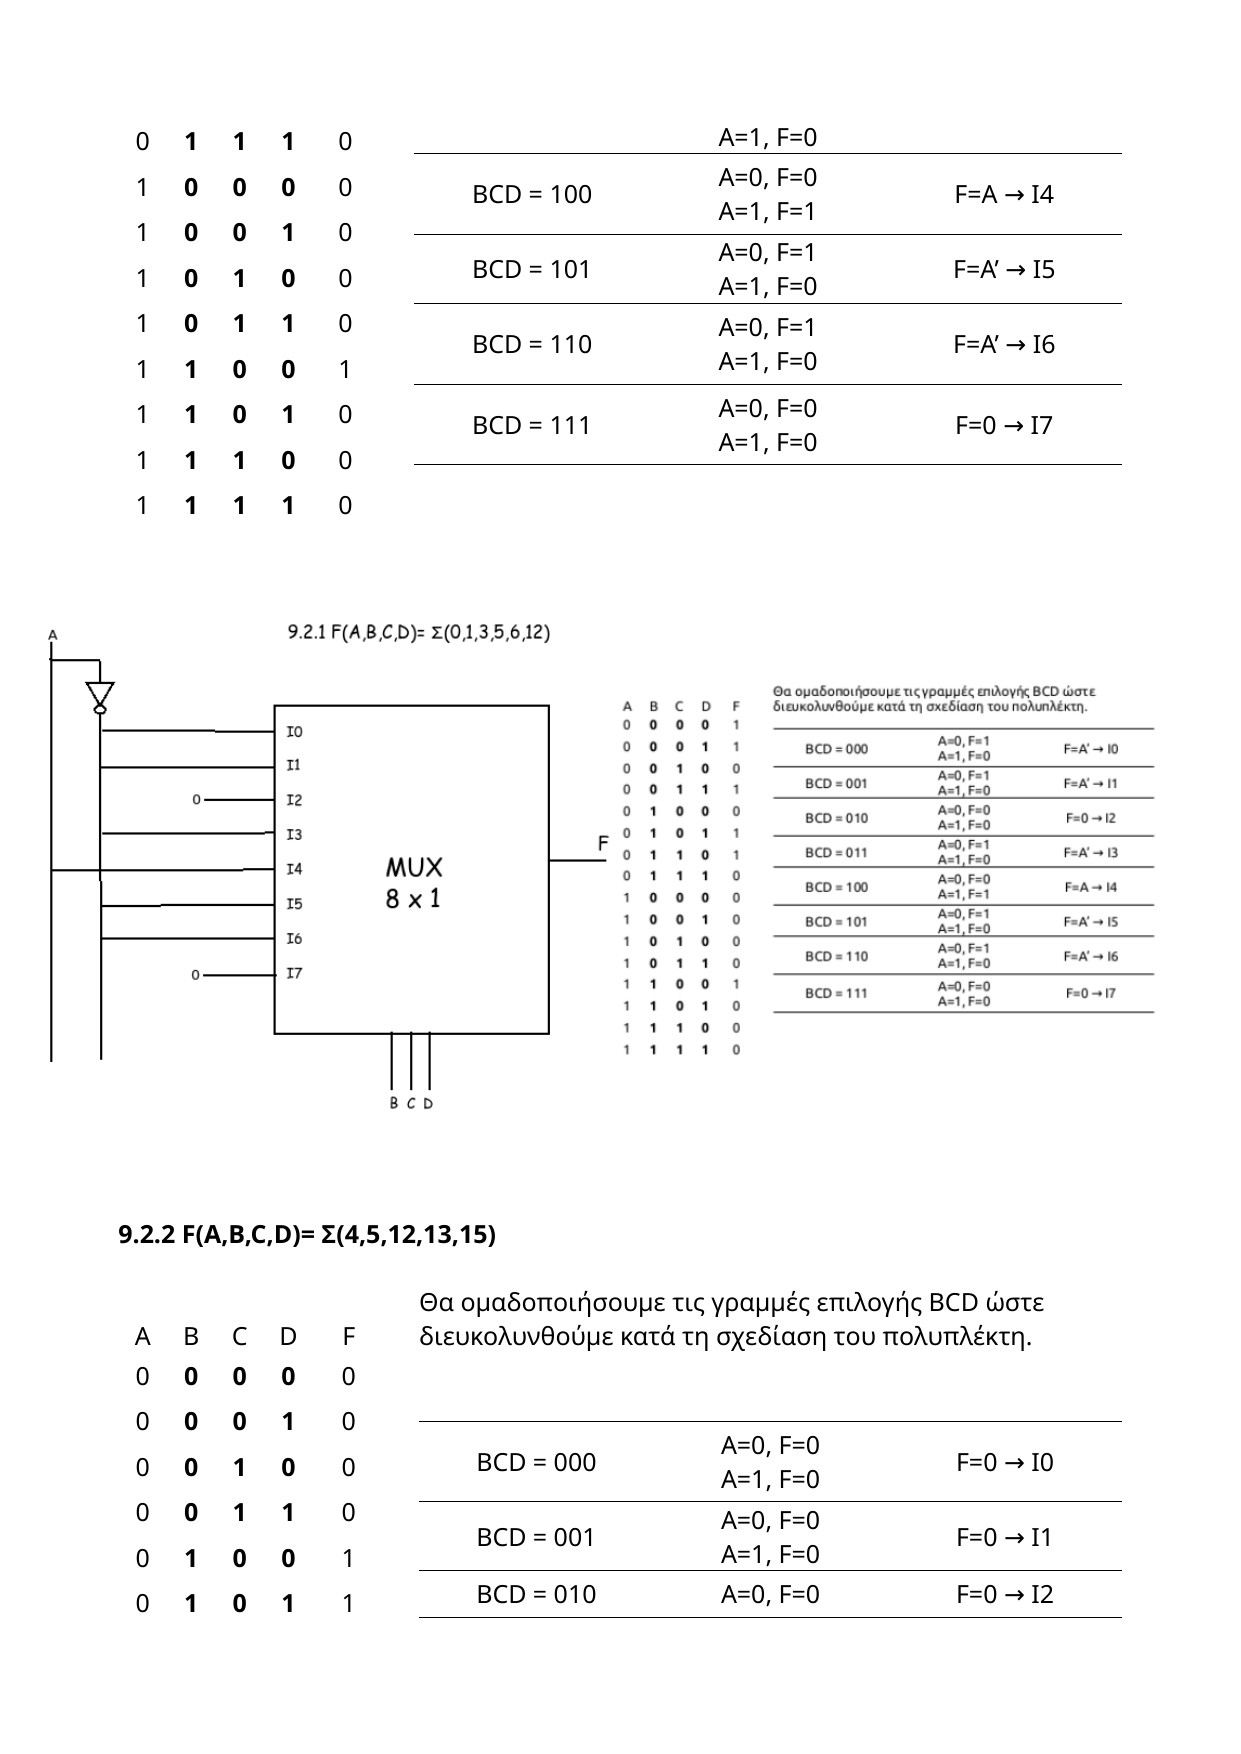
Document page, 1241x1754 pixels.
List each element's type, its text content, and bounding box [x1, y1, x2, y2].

table_cell 0 [118, 1398, 167, 1443]
table_cell 0 [264, 164, 312, 209]
table_header F [313, 1319, 384, 1352]
table_cell A=0, F=1 A=1, F=0 [650, 304, 886, 384]
table_cell 1 [118, 482, 167, 528]
table_header Θα ομαδοποιήσουμε τις γραμμές επιλογής BCD ώστε διευκολυνθούμε κατά τη σχεδίαση του πολυπλέκτη. [419, 1284, 1122, 1421]
table_cell 0 [215, 391, 264, 437]
table_cell 0 [313, 1444, 384, 1489]
table_cell 0 [167, 1398, 215, 1443]
table_header [414, 465, 1122, 528]
table_cell A=0, F=0 A=1, F=0 [650, 385, 886, 464]
table_cell 1 [118, 164, 167, 209]
table_cell 1 [167, 346, 215, 391]
table_cell 0 [313, 300, 378, 346]
table_cell 0 [167, 1353, 215, 1398]
table_cell BCD = 001 [419, 1502, 653, 1570]
table_cell 0 [118, 1489, 167, 1534]
table_cell 1 [215, 300, 264, 346]
table_header [378, 118, 414, 528]
table_cell 1 [167, 482, 215, 528]
table_cell 0 [118, 1444, 167, 1489]
table_cell 0 [118, 118, 167, 164]
table_header F=0 → I0 [888, 1422, 1122, 1501]
table_cell 1 [264, 482, 312, 528]
table_cell 0 [215, 1398, 264, 1443]
table_cell [886, 118, 1122, 153]
table_header A=0, F=0 A=1, F=0 [653, 1422, 888, 1501]
table_cell 0 [313, 482, 378, 528]
table_cell F=0 → I7 [886, 385, 1122, 464]
table_cell 1 [167, 118, 215, 164]
table_cell 0 [167, 1489, 215, 1534]
table_cell 1 [215, 482, 264, 528]
table_header [419, 1618, 1122, 1626]
table_cell 0 [264, 437, 312, 482]
text 9.2.2 F(A,B,C,D)= Σ(4,5,12,13,15) [118, 1216, 1122, 1250]
table_cell 0 [215, 1580, 264, 1626]
table_cell 0 [313, 1489, 384, 1534]
table_cell BCD = 101 [414, 235, 650, 303]
table_cell 1 [215, 118, 264, 164]
table_header B [167, 1319, 215, 1352]
table_cell F=0 → I2 [888, 1571, 1122, 1617]
table_cell 1 [167, 1535, 215, 1580]
table_cell 0 [215, 164, 264, 209]
table_cell 1 [313, 346, 378, 391]
table_cell 0 [313, 1398, 384, 1443]
table_cell 0 [215, 1535, 264, 1580]
table_cell 0 [313, 118, 378, 164]
table_cell 1 [264, 1489, 312, 1534]
table_cell 0 [313, 437, 378, 482]
table_cell 0 [264, 255, 312, 300]
table_cell 0 [313, 255, 378, 300]
table_header [118, 1284, 419, 1626]
table_cell BCD = 111 [414, 385, 650, 464]
table_cell 0 [264, 1353, 312, 1398]
table_cell 1 [264, 118, 312, 164]
picture [47, 618, 1169, 1114]
table_cell 0 [215, 209, 264, 255]
table_cell 1 [118, 346, 167, 391]
table_cell 1 [264, 391, 312, 437]
table_cell A=0, F=0 [653, 1571, 888, 1617]
table_cell 0 [215, 346, 264, 391]
table_header A [118, 1319, 167, 1352]
table_cell [414, 118, 650, 153]
table_cell 0 [313, 1353, 384, 1398]
table_cell F=A → I4 [886, 154, 1122, 234]
table_cell 0 [264, 1535, 312, 1580]
table_cell A=1, F=0 [650, 118, 886, 153]
table_header C [215, 1319, 264, 1352]
table_cell 1 [167, 1580, 215, 1626]
table_header BCD = 000 [419, 1422, 653, 1501]
table_cell 1 [215, 1444, 264, 1489]
table_cell 0 [118, 1353, 167, 1398]
table_cell F=A’ → I5 [886, 235, 1122, 303]
table_cell 1 [215, 1489, 264, 1534]
table_cell A=0, F=0 A=1, F=0 [653, 1502, 888, 1570]
table_cell F=A’ → I6 [886, 304, 1122, 384]
table_cell 0 [313, 209, 378, 255]
table_cell 1 [118, 300, 167, 346]
table_cell 1 [215, 255, 264, 300]
table_cell 0 [167, 209, 215, 255]
table_cell 1 [264, 300, 312, 346]
table_cell 1 [167, 437, 215, 482]
table_cell F=0 → I1 [888, 1502, 1122, 1570]
table_header D [264, 1319, 312, 1352]
table_cell BCD = 110 [414, 304, 650, 384]
table_cell 0 [167, 255, 215, 300]
table_cell 0 [215, 1353, 264, 1398]
table_cell 1 [118, 437, 167, 482]
table_cell 0 [167, 300, 215, 346]
table_cell 0 [118, 1535, 167, 1580]
table_cell 0 [264, 346, 312, 391]
table_cell 0 [313, 391, 378, 437]
table_cell 0 [167, 164, 215, 209]
table_cell A=0, F=1 A=1, F=0 [650, 235, 886, 303]
table_cell BCD = 100 [414, 154, 650, 234]
table_cell 1 [264, 1580, 312, 1626]
table_cell 1 [215, 437, 264, 482]
table_cell 0 [118, 1580, 167, 1626]
table_cell 0 [167, 1444, 215, 1489]
table_cell 1 [313, 1580, 384, 1626]
table_cell 0 [313, 164, 378, 209]
table_cell A=0, F=0 A=1, F=1 [650, 154, 886, 234]
table_cell 1 [264, 209, 312, 255]
table_cell 1 [167, 391, 215, 437]
table_cell 1 [118, 209, 167, 255]
table_cell 1 [118, 391, 167, 437]
table_cell 1 [313, 1535, 384, 1580]
table_cell 1 [118, 255, 167, 300]
table_cell 1 [264, 1398, 312, 1443]
table_cell BCD = 010 [419, 1571, 653, 1617]
table_cell 0 [264, 1444, 312, 1489]
